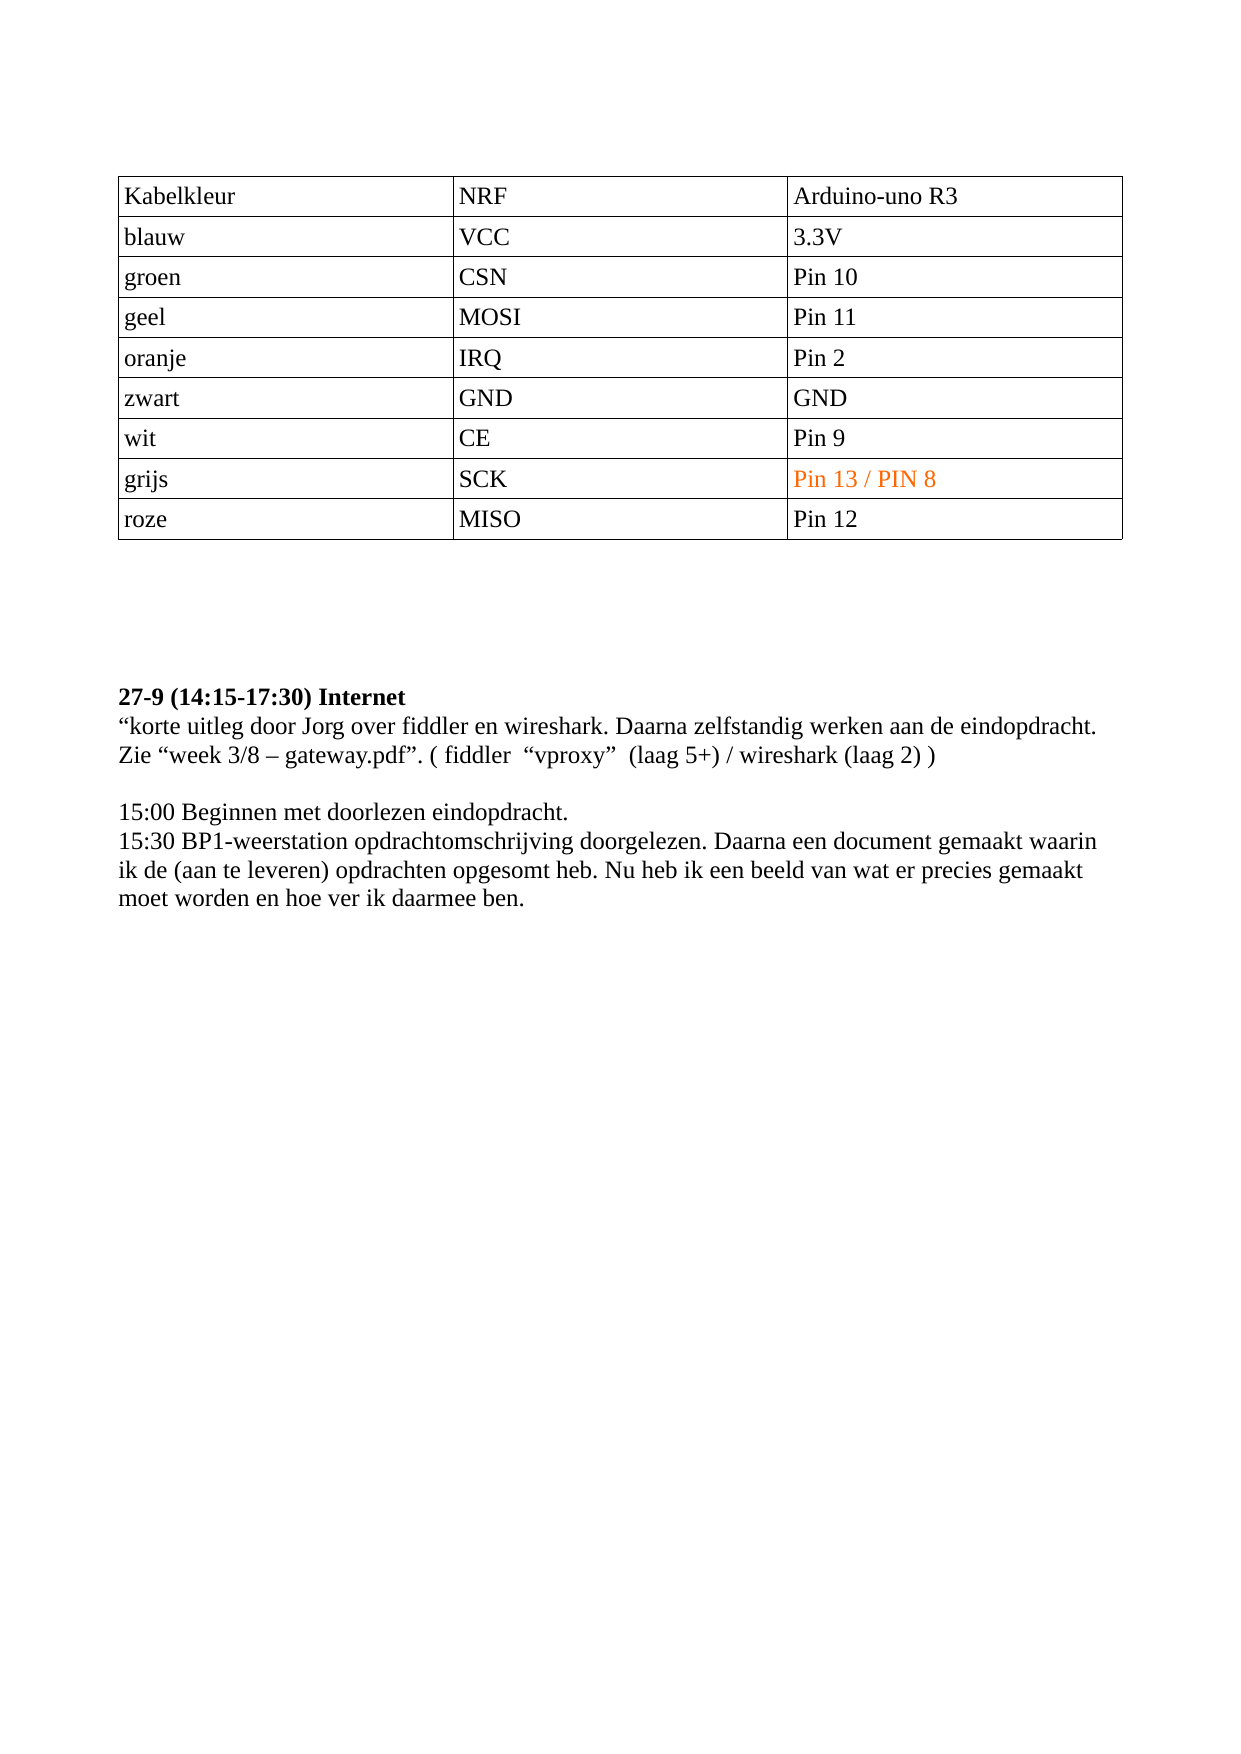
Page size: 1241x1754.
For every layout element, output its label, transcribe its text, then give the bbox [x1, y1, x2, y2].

table_cell IRQ [454, 338, 787, 377]
table_cell GND [454, 378, 787, 417]
table_cell Pin 10 [788, 257, 1122, 297]
table_header NRF [454, 177, 787, 216]
table_cell MISO [454, 499, 787, 538]
table_cell Pin 12 [788, 499, 1122, 538]
text “korte uitleg door Jorg over fiddler en wireshark. Daarna zelfstandig werken aan de eindopdracht. Zie “week 3/8 – gateway.pdf”. ( fiddler “vproxy” (laag 5+) / wireshark (laag 2) ) [118, 711, 1122, 768]
table_cell wit [119, 419, 453, 458]
table_cell groen [119, 257, 453, 297]
text 15:30 BP1-weerstation opdrachtomschrijving doorgelezen. Daarna een document gemaakt waarin ik de (aan te leveren) opdrachten opgesomt heb. Nu heb ik een beeld van wat er precies gemaakt moet worden en hoe ver ik daarmee ben. [118, 826, 1122, 912]
table_cell blauw [119, 217, 453, 256]
table_cell Pin 11 [788, 298, 1122, 337]
table_cell roze [119, 499, 453, 538]
table_cell MOSI [454, 298, 787, 337]
table_cell geel [119, 298, 453, 337]
table_cell VCC [454, 217, 787, 256]
text 15:00 Beginnen met doorlezen eindopdracht. [118, 797, 1122, 826]
table_header Kabelkleur [119, 177, 453, 216]
table_cell 3.3V [788, 217, 1122, 256]
table_cell Pin 13 / PIN 8 [788, 459, 1122, 498]
table_cell GND [788, 378, 1122, 417]
table_cell Pin 2 [788, 338, 1122, 377]
table_header Arduino-uno R3 [788, 177, 1122, 216]
table_cell grijs [119, 459, 453, 498]
text 27-9 (14:15-17:30) Internet [118, 682, 1122, 711]
table_cell CE [454, 419, 787, 458]
table_cell CSN [454, 257, 787, 297]
table_cell oranje [119, 338, 453, 377]
table_cell SCK [454, 459, 787, 498]
table_cell zwart [119, 378, 453, 417]
table_cell Pin 9 [788, 419, 1122, 458]
